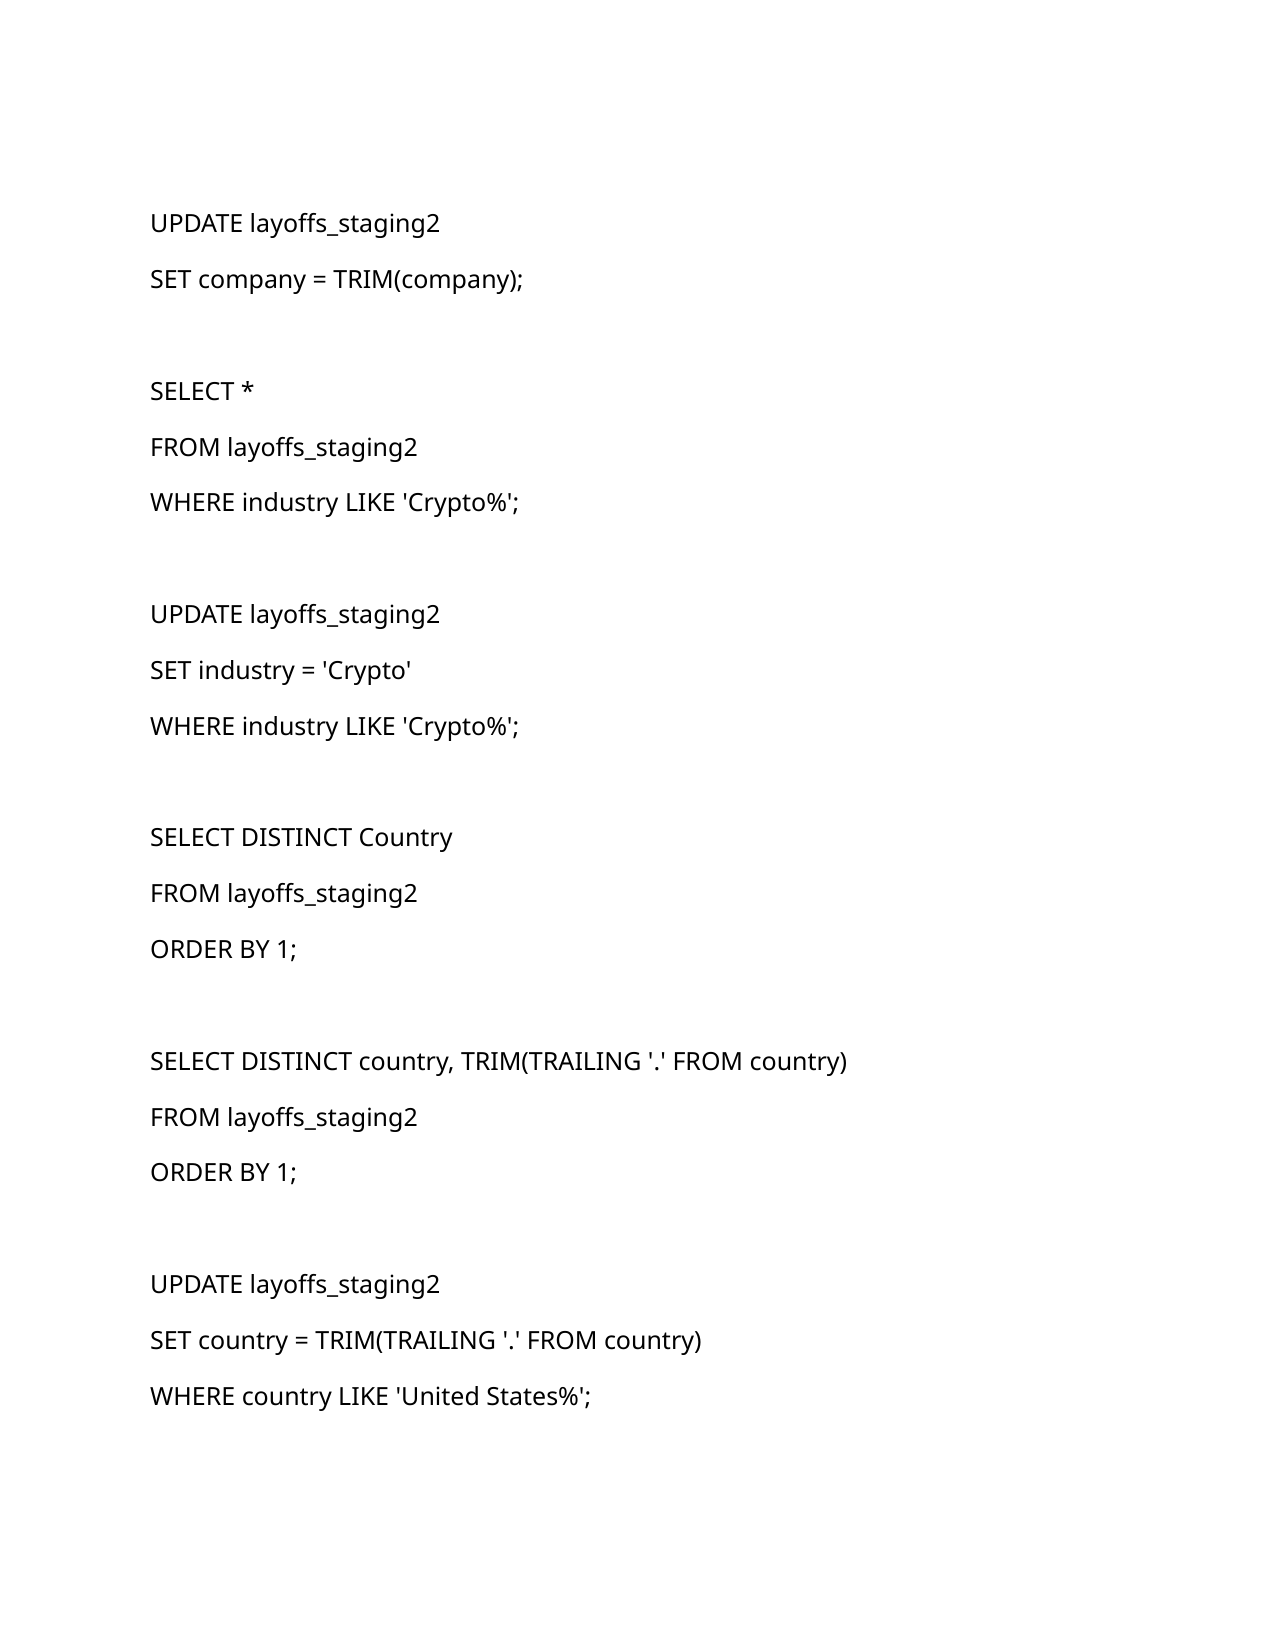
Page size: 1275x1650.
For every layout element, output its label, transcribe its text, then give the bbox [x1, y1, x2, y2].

text UPDATE layoffs_staging2 [150, 597, 1125, 631]
text FROM layoffs_staging2 [150, 1099, 1125, 1133]
text SET industry = 'Crypto' [150, 652, 1125, 687]
text SET country = TRIM(TRAILING '.' FROM country) [150, 1322, 1125, 1357]
text SELECT DISTINCT Country [150, 820, 1125, 854]
text SELECT * [150, 373, 1125, 407]
text SET company = TRIM(company); [150, 262, 1125, 296]
text UPDATE layoffs_staging2 [150, 1267, 1125, 1301]
text FROM layoffs_staging2 [150, 429, 1125, 463]
text WHERE industry LIKE 'Crypto%'; [150, 708, 1125, 742]
text SELECT DISTINCT country, TRIM(TRAILING '.' FROM country) [150, 1043, 1125, 1077]
text ORDER BY 1; [150, 1155, 1125, 1189]
text ORDER BY 1; [150, 932, 1125, 966]
text FROM layoffs_staging2 [150, 876, 1125, 910]
text WHERE industry LIKE 'Crypto%'; [150, 485, 1125, 519]
text WHERE country LIKE 'United States%'; [150, 1378, 1125, 1412]
text UPDATE layoffs_staging2 [150, 206, 1125, 240]
